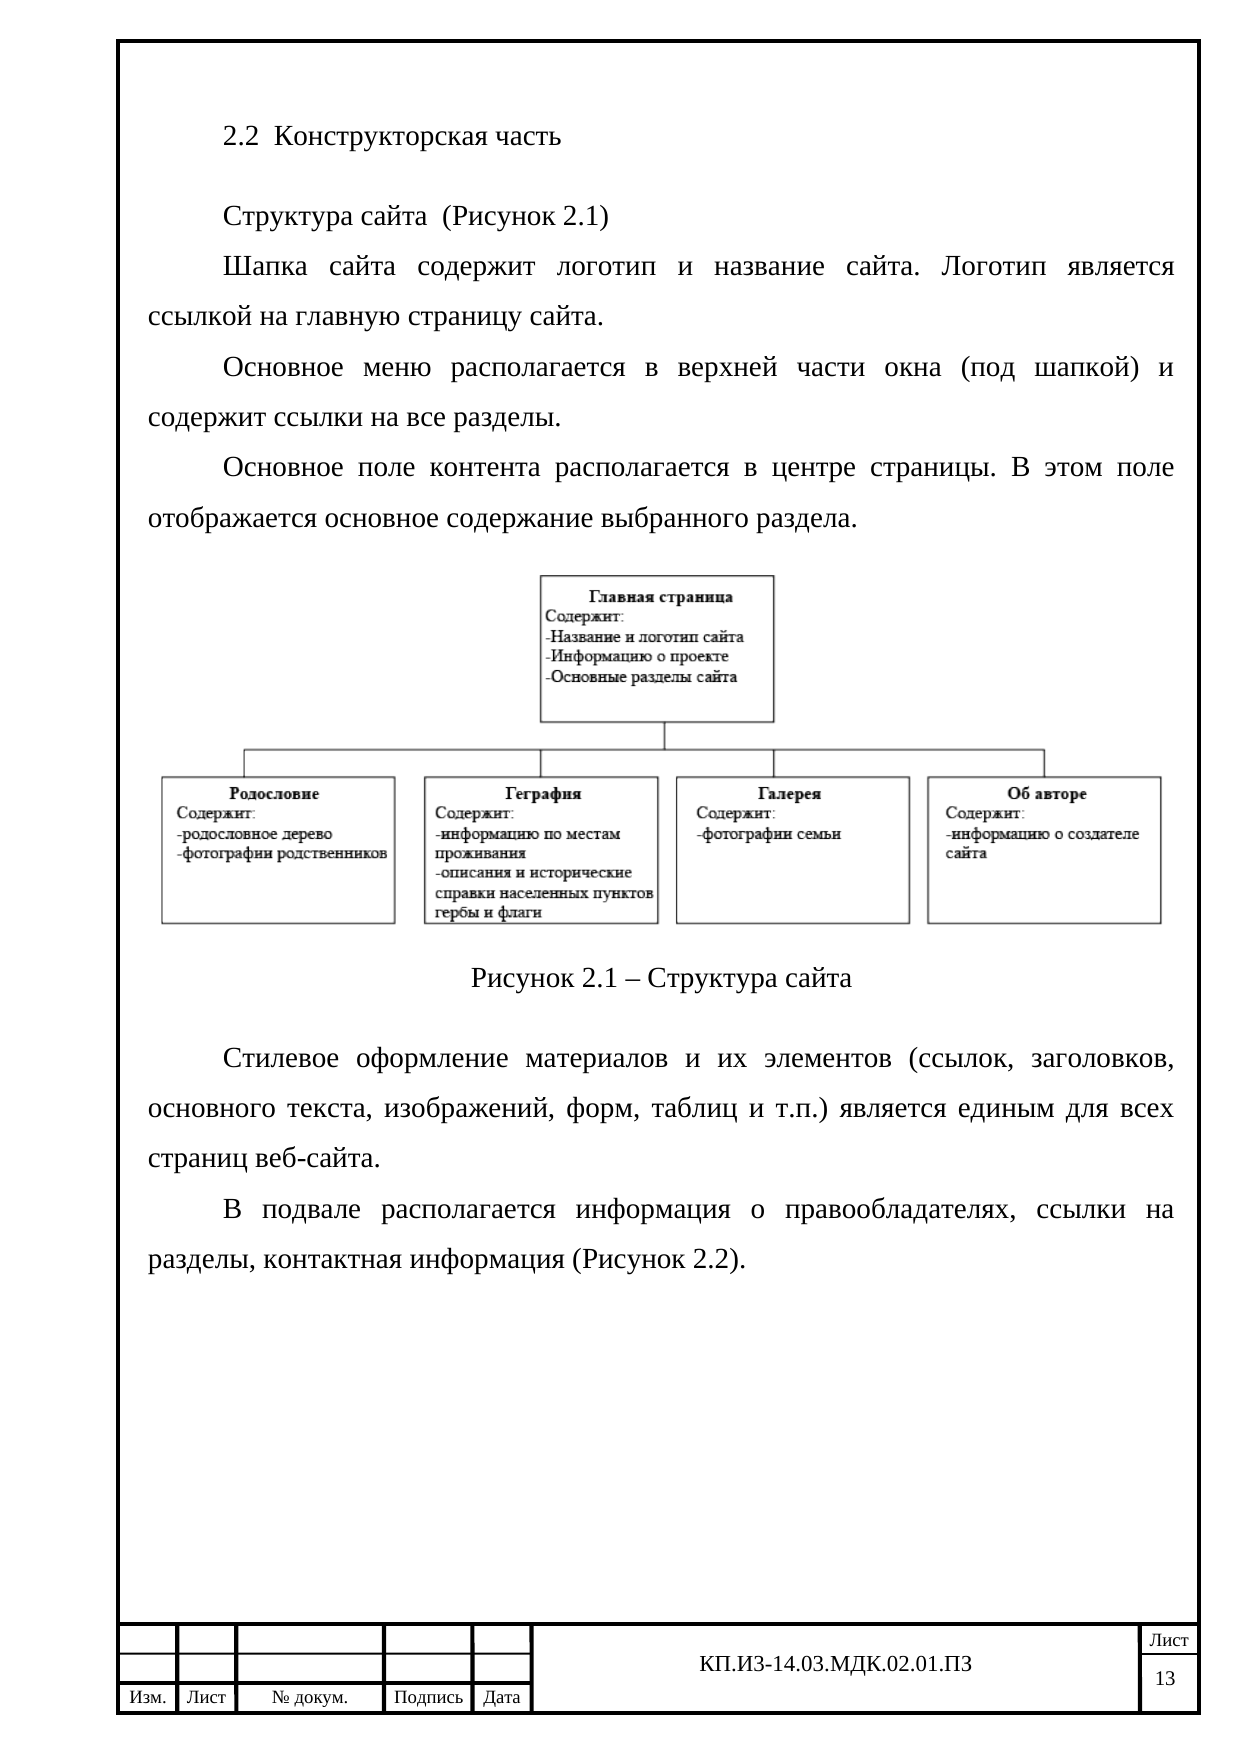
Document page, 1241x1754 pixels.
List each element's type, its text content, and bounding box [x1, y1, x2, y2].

text Рисунок 2.1 – Структура сайта [148, 550, 1175, 994]
text Шапка сайта содержит логотип и название сайта. Логотип является ссылкой на главную страницу сайта. [148, 248, 1175, 332]
text Структура сайта (Рисунок 2.1) [148, 198, 1175, 231]
text Основное меню располагается в верхней части окна (под шапкой) и содержит ссылки на все разделы. [148, 349, 1175, 433]
text Основное поле контента располагается в центре страницы. В этом поле отображается основное содержание выбранного раздела. [148, 449, 1175, 533]
picture [160, 575, 1163, 944]
text В подвале располагается информация о правообладателях, ссылки на разделы, контактная информация (Рисунок 2.2). [148, 1191, 1175, 1275]
text Стилевое оформление материалов и их элементов (ссылок, заголовков, основного текста, изображений, форм, таблиц и т.п.) является единым для всех страниц веб-сайта. [148, 1040, 1175, 1174]
subtitle Конструкторская часть [148, 118, 1175, 152]
